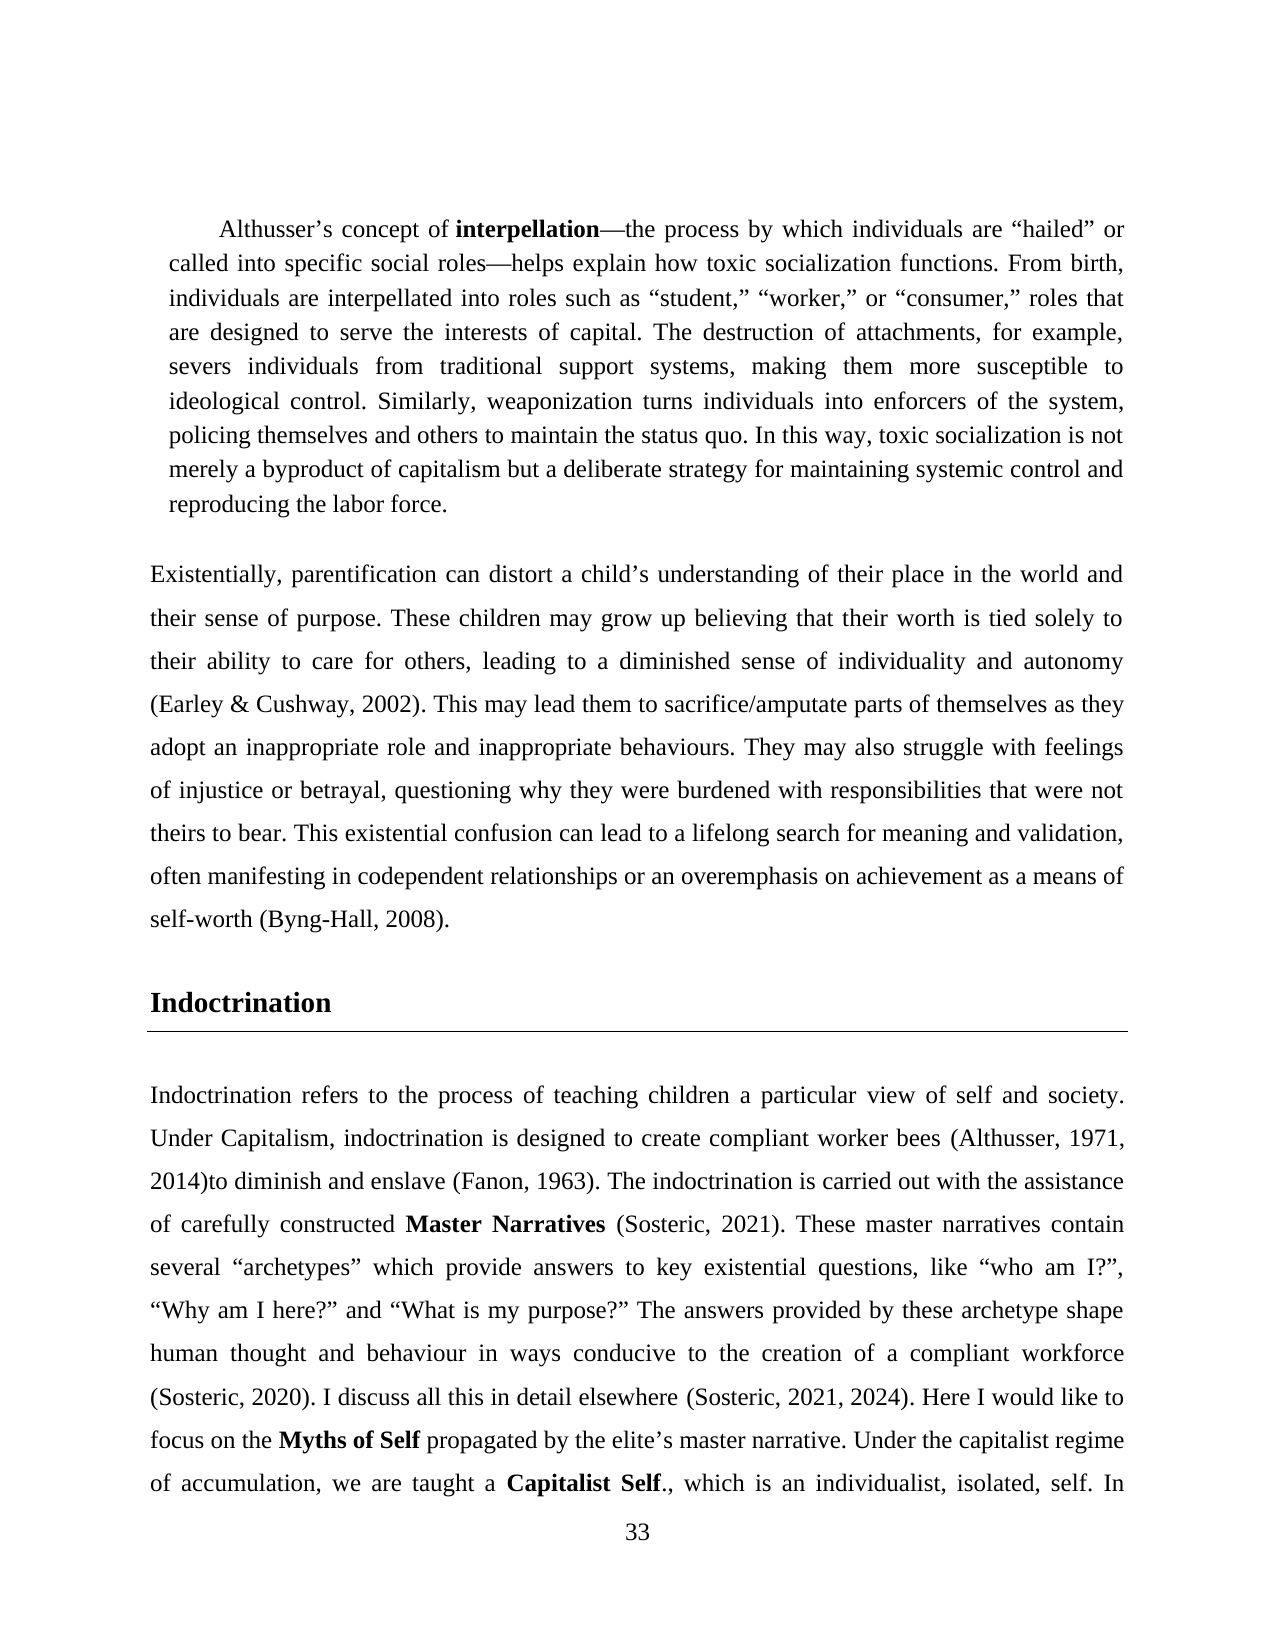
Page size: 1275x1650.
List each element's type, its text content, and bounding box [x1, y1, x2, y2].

text Althusser’s concept of interpellation—the process by which individuals are “hailed” or called into specific social roles—helps explain how toxic socialization functions. From birth, individuals are interpellated into roles such as “student,” “worker,” or “consumer,” roles that are designed to serve the interests of capital. The destruction of attachments, for example, severs individuals from traditional support systems, making them more susceptible to ideological control. Similarly, weaponization turns individuals into enforcers of the system, policing themselves and others to maintain the status quo. In this way, toxic socialization is not merely a byproduct of capitalism but a deliberate strategy for maintaining systemic control and reproducing the labor force. [169, 208, 1125, 518]
subtitle Indoctrination [147, 983, 1128, 1031]
text Existentially, parentification can distort a child’s understanding of their place in the world and their sense of purpose. These children may grow up believing that their worth is tied solely to their ability to care for others, leading to a diminished sense of individuality and autonomy (Earley & Cushway, 2002). This may lead them to sacrifice/amputate parts of themselves as they adopt an inappropriate role and inappropriate behaviours. They may also struggle with feelings of injustice or betrayal, questioning why they were burdened with responsibilities that were not theirs to bear. This existential confusion can lead to a lifelong search for meaning and validation, often manifesting in codependent relationships or an overemphasis on achievement as a means of self-worth (Byng-Hall, 2008). [150, 559, 1125, 933]
text Indoctrination refers to the process of teaching children a particular view of self and society. Under Capitalism, indoctrination is designed to create compliant worker bees (Althusser, 1971, 2014)to diminish and enslave (Fanon, 1963). The indoctrination is carried out with the assistance of carefully constructed Master Narratives (Sosteric, 2021). These master narratives contain several “archetypes” which provide answers to key existential questions, like “who am I?”, “Why am I here?” and “What is my purpose?” The answers provided by these archetype shape human thought and behaviour in ways conducive to the creation of a compliant workforce (Sosteric, 2020). I discuss all this in detail elsewhere (Sosteric, 2021, 2024). Here I would like to focus on the Myths of Self propagated by the elite’s master narrative. Under the capitalist regime of accumulation, we are taught a Capitalist Self., which is an individualist, isolated, self. In [150, 1080, 1125, 1497]
